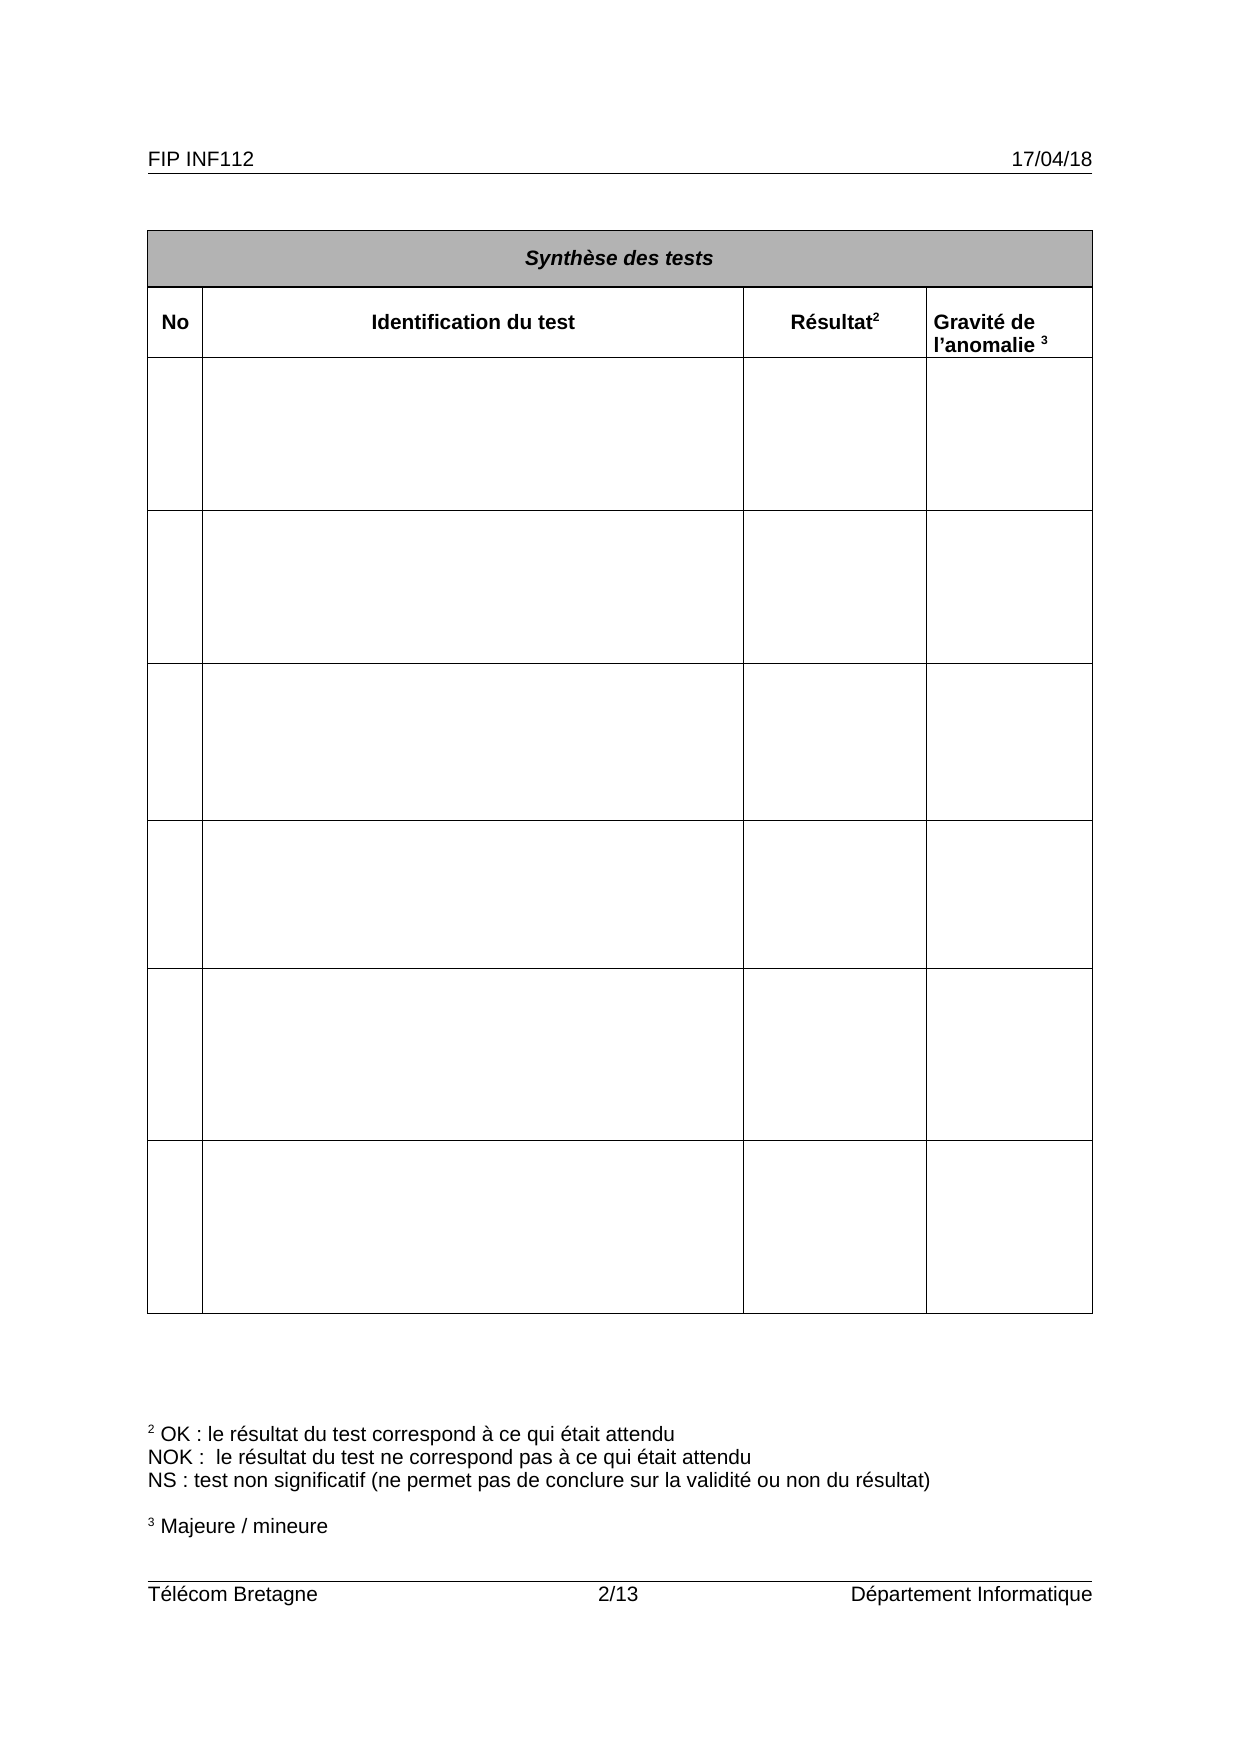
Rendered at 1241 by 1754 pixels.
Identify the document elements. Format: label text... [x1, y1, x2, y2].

table_header Synthèse des tests [148, 231, 1092, 286]
table_cell [744, 664, 926, 819]
table_cell [203, 969, 743, 1140]
table_cell [744, 358, 926, 510]
table_cell [148, 511, 202, 663]
table_cell [744, 1141, 926, 1312]
table_cell [203, 358, 743, 510]
table_cell [148, 664, 202, 819]
table_cell [927, 1141, 1092, 1312]
table_cell [744, 969, 926, 1140]
table_cell [744, 511, 926, 663]
table_cell [203, 1141, 743, 1312]
table_cell [203, 664, 743, 819]
table_cell [927, 821, 1092, 968]
table_cell [927, 969, 1092, 1140]
table_cell No [148, 288, 202, 357]
table_cell Gravité de l’anomalie [927, 288, 1092, 357]
table_cell [148, 358, 202, 510]
table_cell [927, 511, 1092, 663]
table_cell [148, 1141, 202, 1312]
table_cell [203, 511, 743, 663]
table_cell [927, 664, 1092, 819]
table_cell [148, 821, 202, 968]
table_cell Identification du test [203, 288, 743, 357]
table_cell Résultat [744, 288, 926, 357]
table_cell [148, 969, 202, 1140]
table_cell [203, 821, 743, 968]
table_cell [744, 821, 926, 968]
table_cell [927, 358, 1092, 510]
